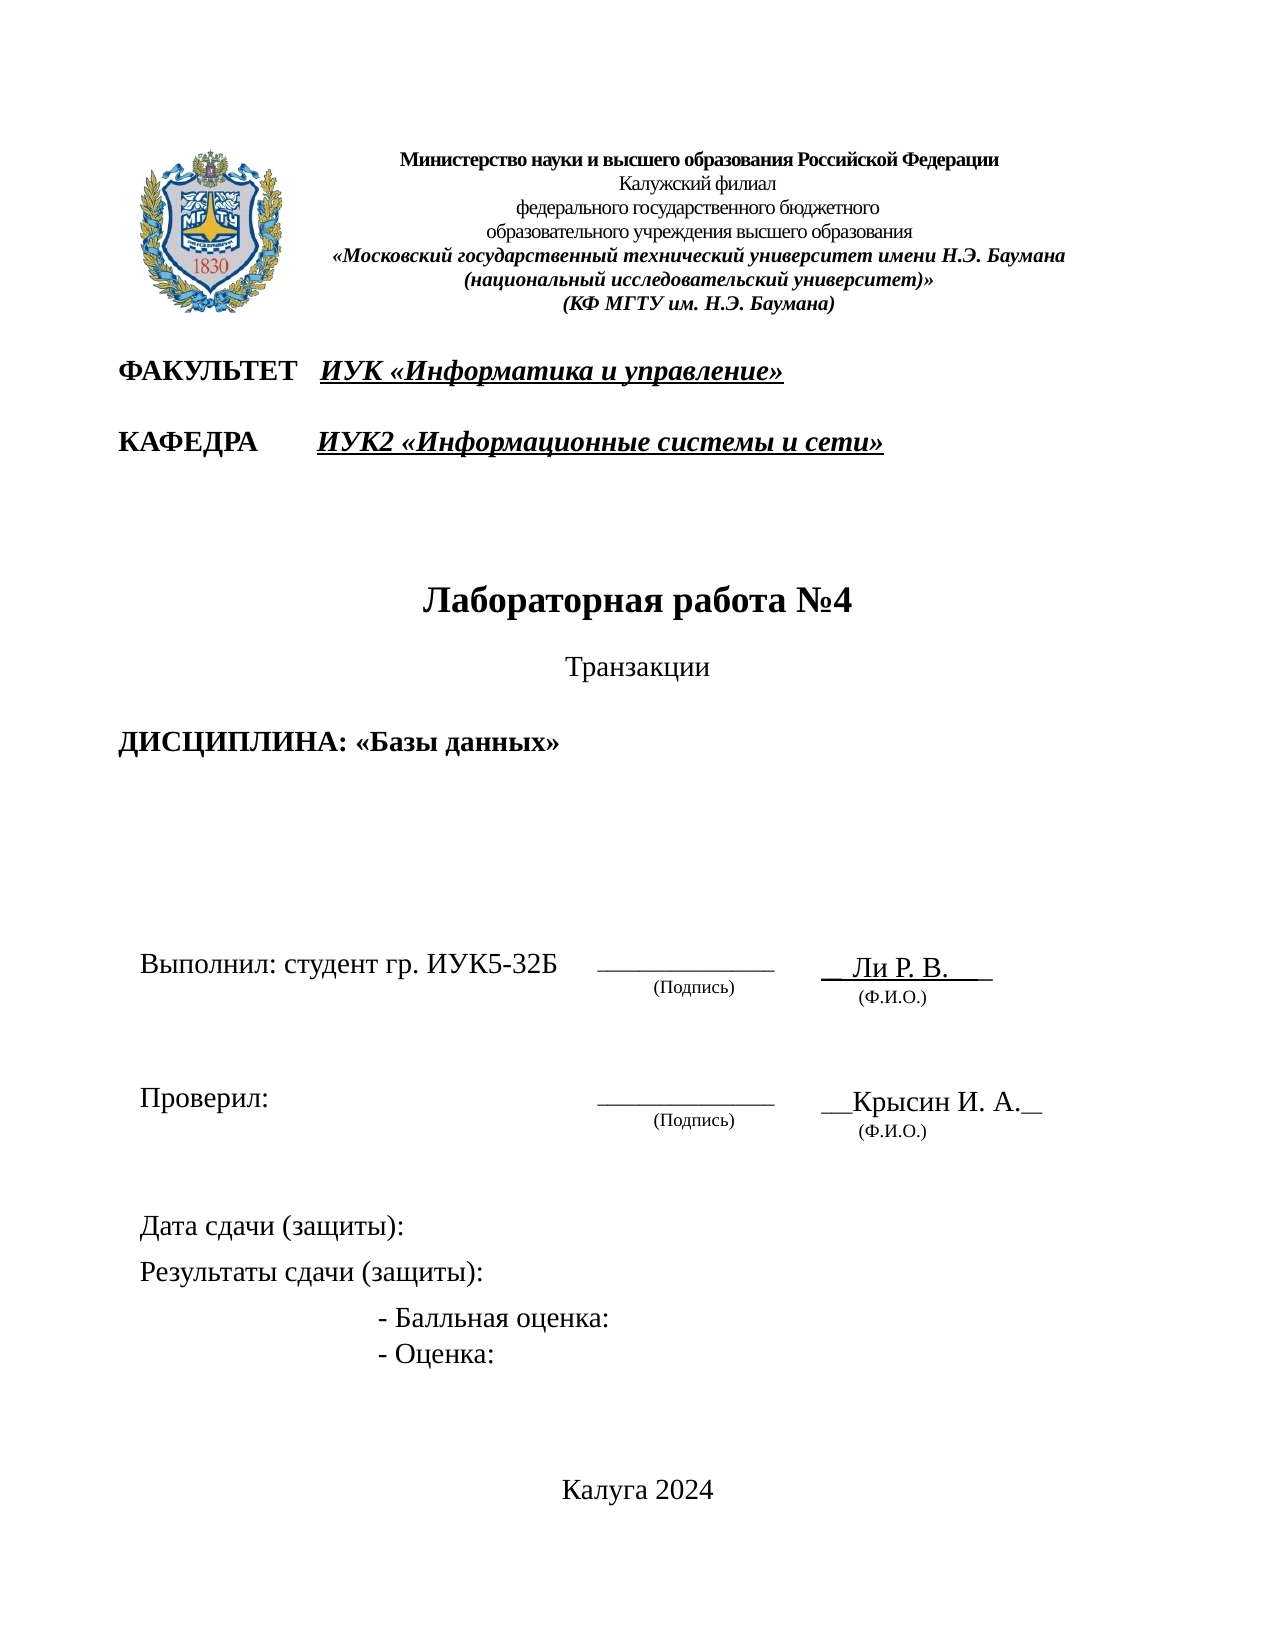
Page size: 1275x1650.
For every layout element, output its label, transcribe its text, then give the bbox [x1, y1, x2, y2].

text Транзакции [118, 649, 1157, 683]
table_header _________________ (Подпись) [586, 925, 820, 1059]
table_cell Проверил: [128, 1059, 586, 1163]
table_cell Дата сдачи (защиты): Результаты сдачи (защиты): [128, 1163, 1104, 1300]
text ДИСЦИПЛИНА: «Базы данных» [118, 724, 1157, 757]
text КАФЕДРА ИУК2 «Информационные системы и сети» [118, 424, 1157, 457]
table_cell [128, 1300, 366, 1371]
table_header [128, 147, 294, 315]
table_cell _________________ (Подпись) [586, 1059, 820, 1163]
table_cell - Балльная оценка: - Оценка: [366, 1300, 1104, 1371]
table_header __ Ли Р. В. _ (Ф.И.О.) [820, 925, 1104, 1059]
text Калуга 2024 [118, 1472, 1157, 1506]
text ФАКУЛЬТЕТ ИУК «Информатика и управление» [118, 353, 1186, 386]
table_header Выполнил: студент гр. ИУК5-32Б [128, 925, 586, 1059]
table_cell ___Крысин И. А.__ (Ф.И.О.) [820, 1059, 1104, 1163]
text Лабораторная работа №4 [118, 578, 1157, 621]
table_header Министерство науки и высшего образования Российской Федерации Калужский филиал федерального государственного бюджетного образовательного учреждения высшего образования «Московский государственный технический университет имени Н.Э. Баумана (национальный исследовательский университет)» (КФ МГТУ им. Н.Э. Баумана) [294, 147, 1106, 315]
